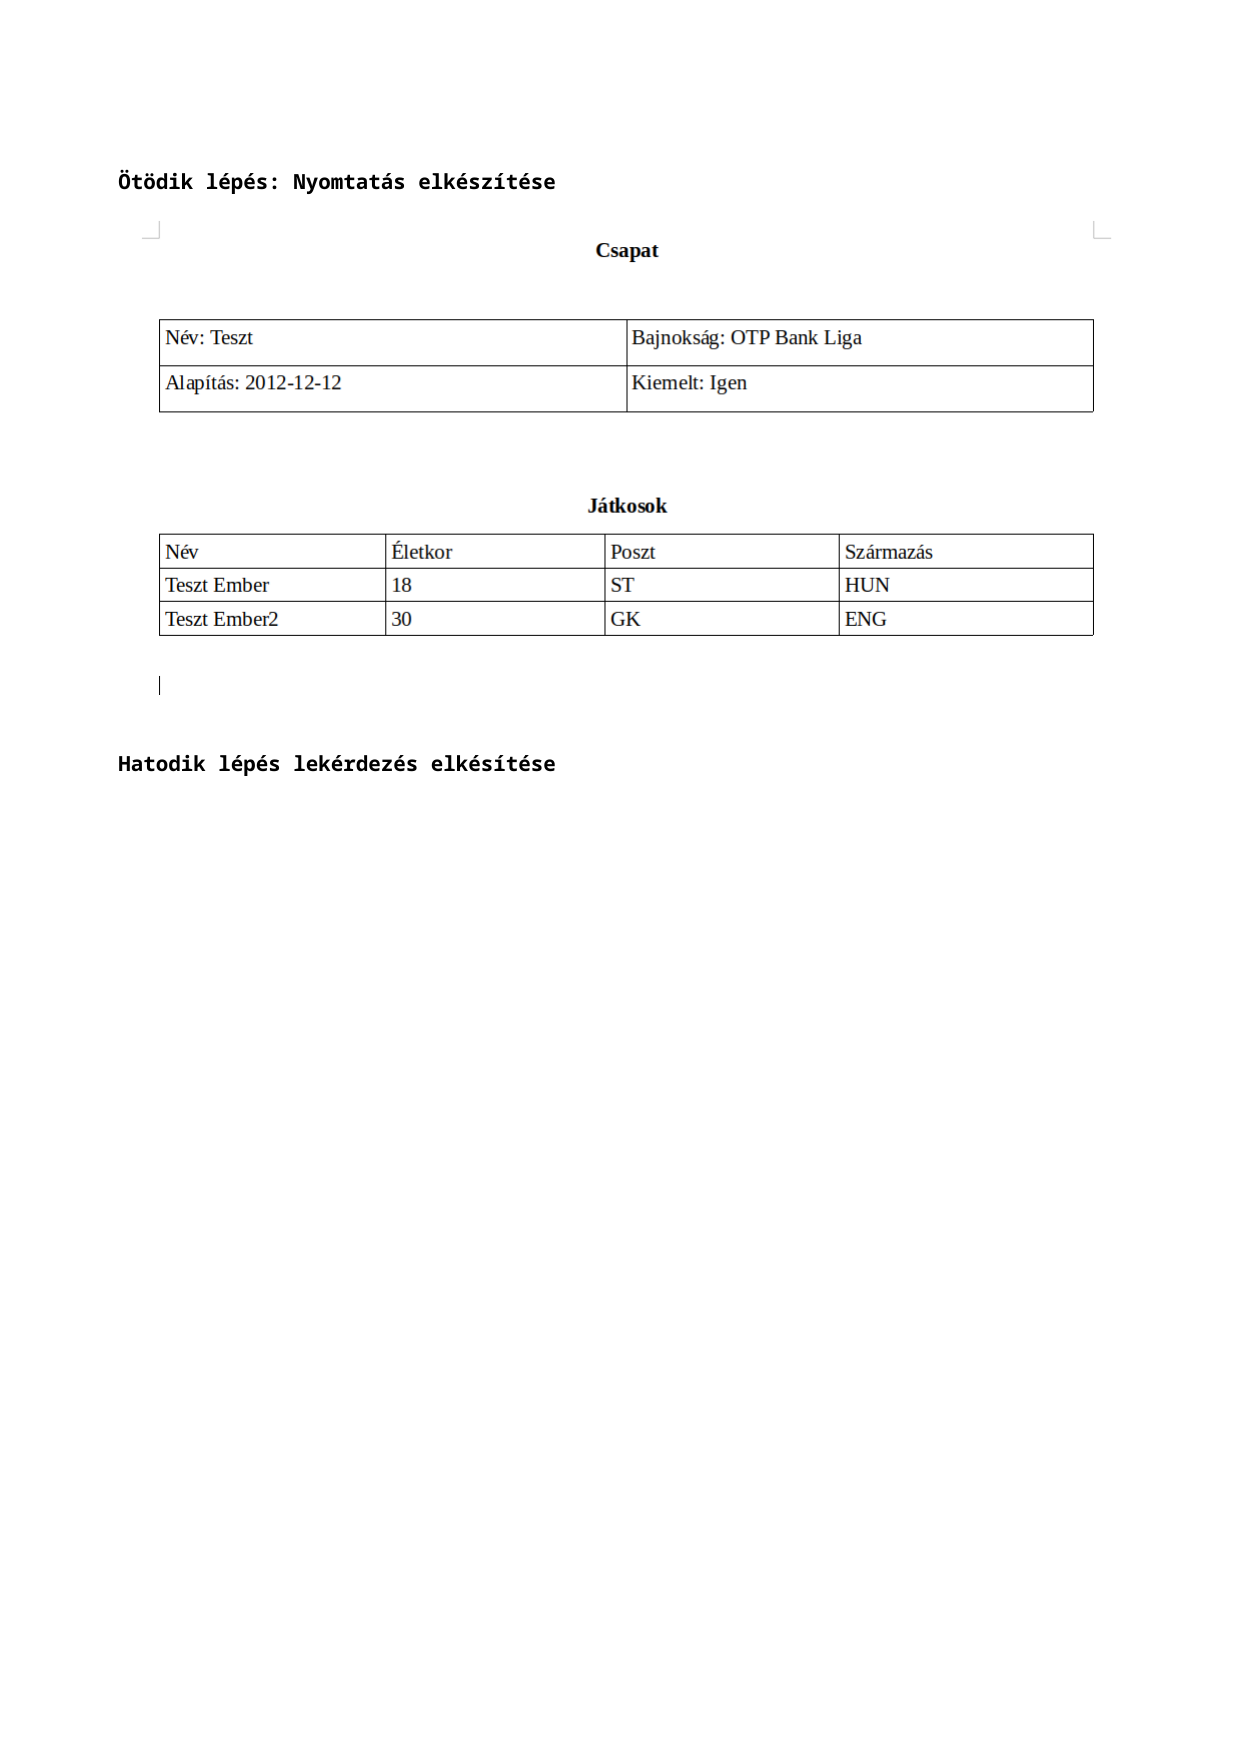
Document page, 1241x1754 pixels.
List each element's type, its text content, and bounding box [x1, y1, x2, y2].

text Hatodik lépés lekérdezés elkésítése [118, 749, 1122, 880]
text Ötödik lépés: Nyomtatás elkészítése [118, 167, 1122, 195]
picture [118, 215, 1123, 695]
